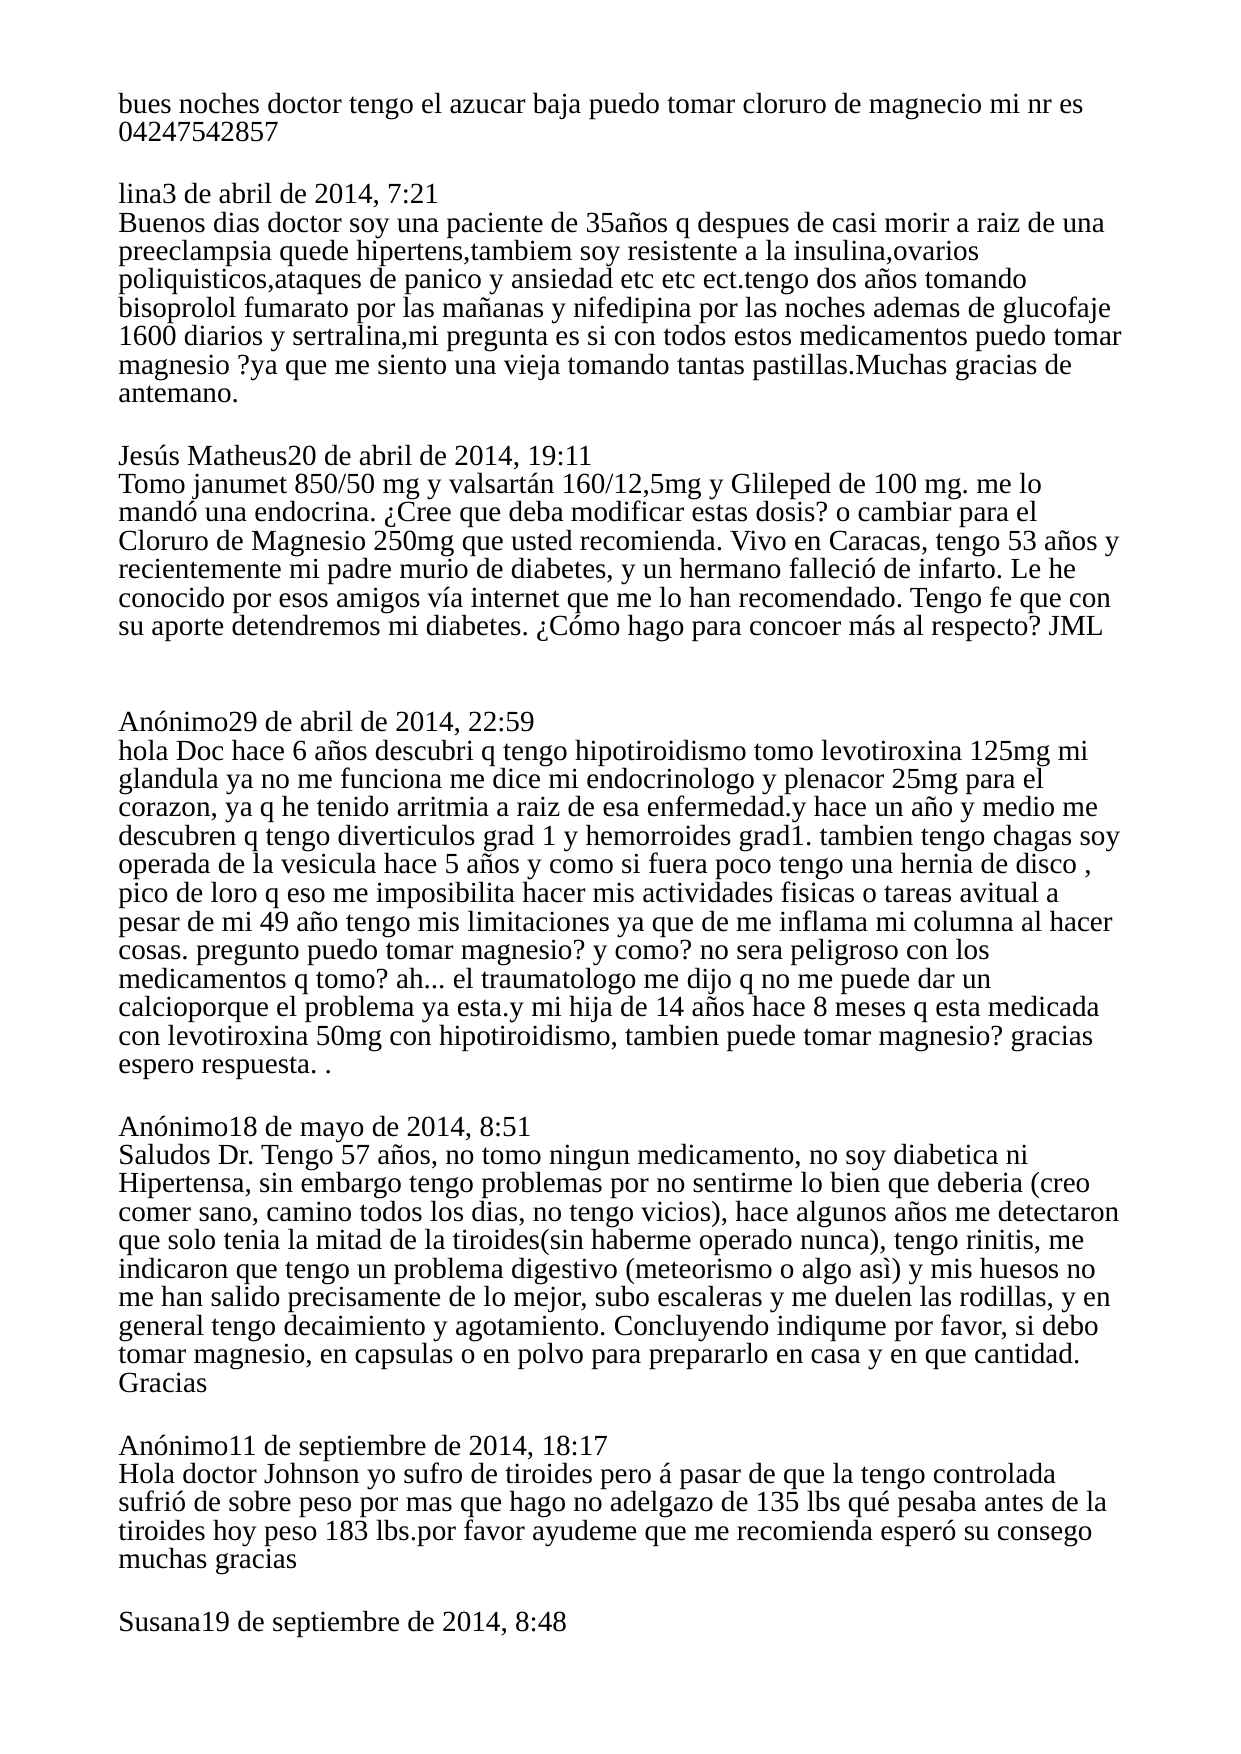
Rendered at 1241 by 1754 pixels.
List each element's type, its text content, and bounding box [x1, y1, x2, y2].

text Anónimo18 de mayo de 2014, 8:51 [118, 1113, 1122, 1142]
text hola Doc hace 6 años descubri q tengo hipotiroidismo tomo levotiroxina 125mg mi glandula ya no me funciona me dice mi endocrinologo y plenacor 25mg para el corazon, ya q he tenido arritmia a raiz de esa enfermedad.y hace un año y medio me descubren q tengo diverticulos grad 1 y hemorroides grad1. tambien tengo chagas soy operada de la vesicula hace 5 años y como si fuera poco tengo una hernia de disco , pico de loro q eso me imposibilita hacer mis actividades fisicas o tareas avitual a pesar de mi 49 año tengo mis limitaciones ya que de me inflama mi columna al hacer cosas. pregunto puedo tomar magnesio? y como? no sera peligroso con los medicamentos q tomo? ah... el traumatologo me dijo q no me puede dar un calcioporque el problema ya esta.y mi hija de 14 años hace 8 meses q esta medicada con levotiroxina 50mg con hipotiroidismo, tambien puede tomar magnesio? gracias espero respuesta. . [118, 738, 1122, 1080]
text Anónimo11 de septiembre de 2014, 18:17 [118, 1432, 1122, 1461]
text Buenos dias doctor soy una paciente de 35años q despues de casi morir a raiz de una preeclampsia quede hipertens,tambiem soy resistente a la insulina,ovarios poliquisticos,ataques de panico y ansiedad etc etc ect.tengo dos años tomando bisoprolol fumarato por las mañanas y nifedipina por las noches ademas de glucofaje 1600 diarios y sertralina,mi pregunta es si con todos estos medicamentos puedo tomar magnesio ?ya que me siento una vieja tomando tantas pastillas.Muchas gracias de antemano. [118, 209, 1122, 409]
text Anónimo29 de abril de 2014, 22:59 [118, 709, 1122, 738]
text Jesús Matheus20 de abril de 2014, 19:11 [118, 442, 1122, 471]
text Susana19 de septiembre de 2014, 8:48 [118, 1608, 1122, 1637]
text Hola doctor Johnson yo sufro de tiroides pero á pasar de que la tengo controlada sufrió de sobre peso por mas que hago no adelgazo de 135 lbs qué pesaba antes de la tiroides hoy peso 183 lbs.por favor ayudeme que me recomienda esperó su consego muchas gracias [118, 1461, 1122, 1575]
text Saludos Dr. Tengo 57 años, no tomo ningun medicamento, no soy diabetica ni Hipertensa, sin embargo tengo problemas por no sentirme lo bien que deberia (creo comer sano, camino todos los dias, no tengo vicios), hace algunos años me detectaron que solo tenia la mitad de la tiroides(sin haberme operado nunca), tengo rinitis, me indicaron que tengo un problema digestivo (meteorismo o algo asì) y mis huesos no me han salido precisamente de lo mejor, subo escaleras y me duelen las rodillas, y en general tengo decaimiento y agotamiento. Concluyendo indiqume por favor, si debo tomar magnesio, en capsulas o en polvo para prepararlo en casa y en que cantidad. Gracias [118, 1142, 1122, 1399]
text bues noches doctor tengo el azucar baja puedo tomar cloruro de magnecio mi nr es 04247542857 [118, 90, 1122, 147]
text lina3 de abril de 2014, 7:21 [118, 181, 1122, 209]
text Tomo janumet 850/50 mg y valsartán 160/12,5mg y Glileped de 100 mg. me lo mandó una endocrina. ¿Cree que deba modificar estas dosis? o cambiar para el Cloruro de Magnesio 250mg que usted recomienda. Vivo en Caracas, tengo 53 años y recientemente mi padre murio de diabetes, y un hermano falleció de infarto. Le he conocido por esos amigos vía internet que me lo han recomendado. Tengo fe que con su aporte detendremos mi diabetes. ¿Cómo hago para concoer más al respecto? JML [118, 471, 1122, 642]
